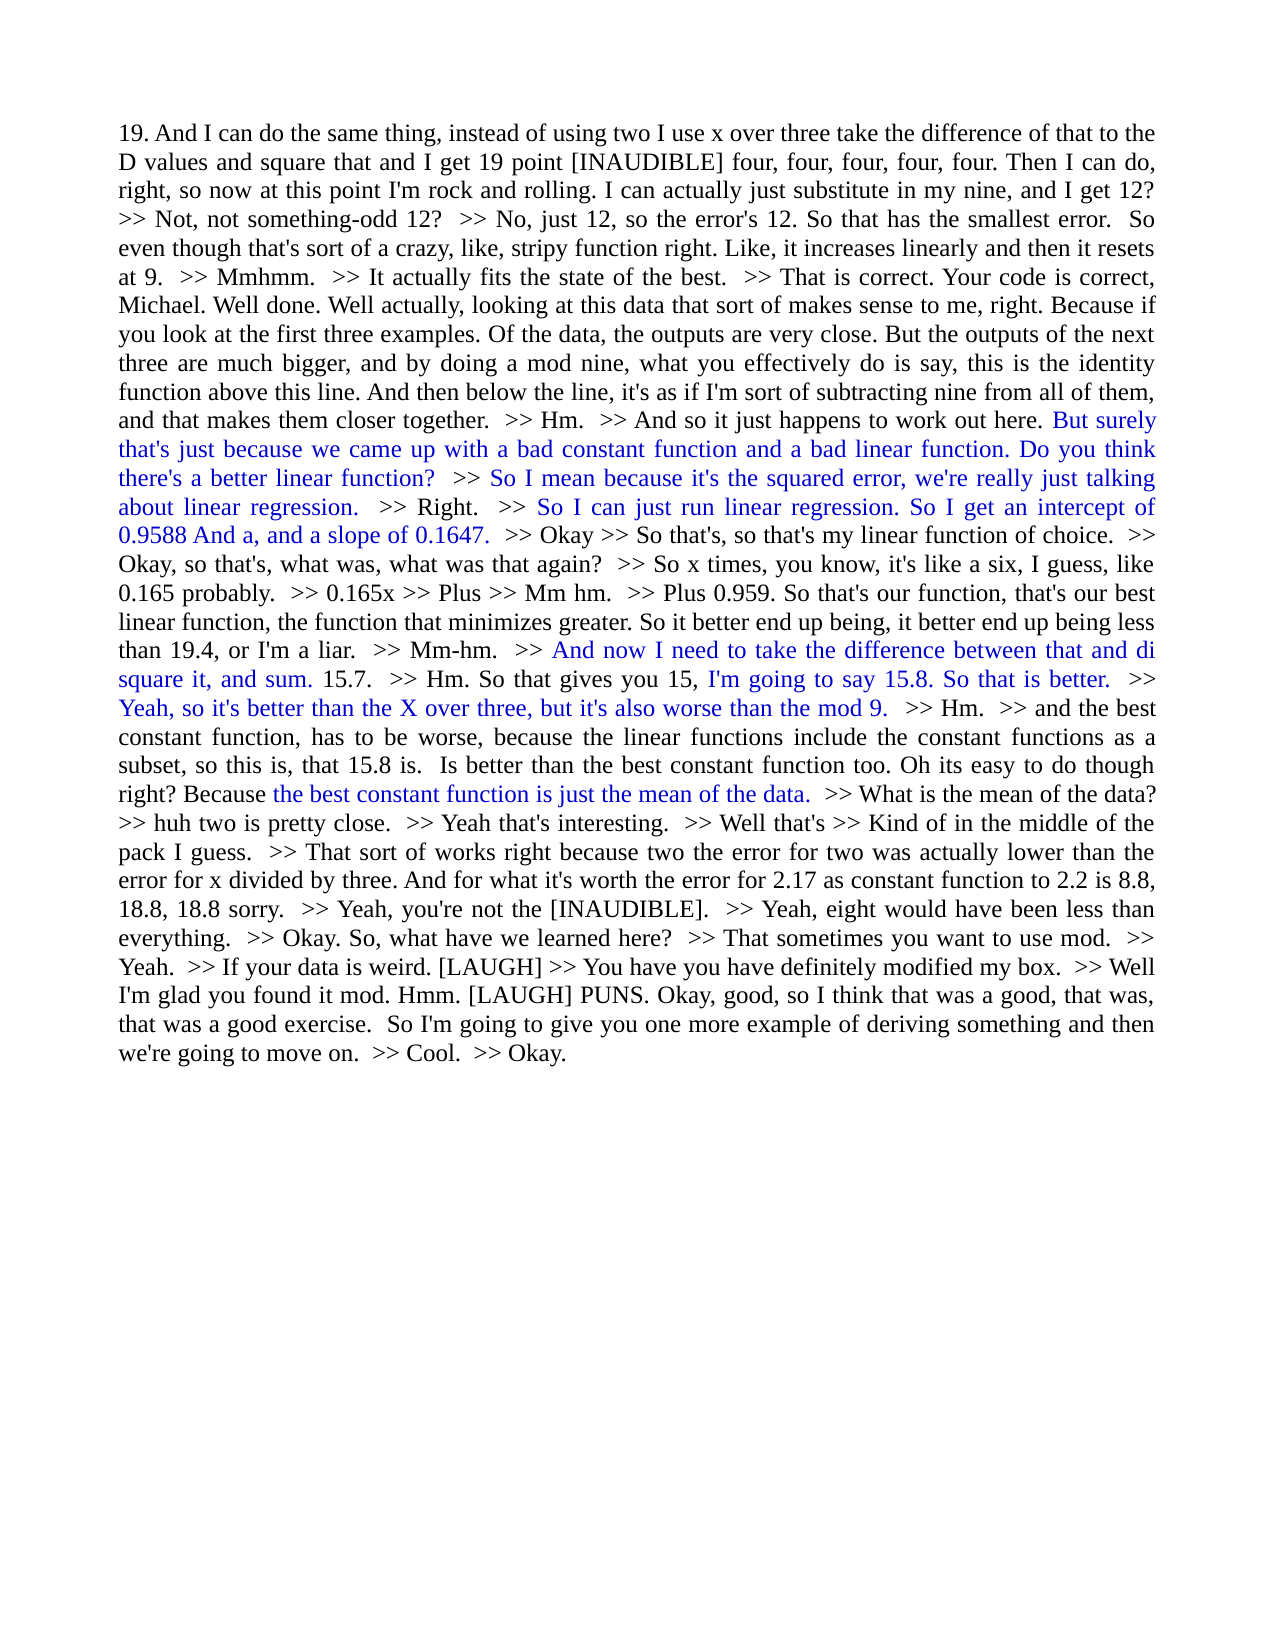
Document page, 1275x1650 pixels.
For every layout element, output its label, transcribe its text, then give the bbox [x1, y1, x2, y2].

text 19. And I can do the same thing, instead of using two I use x over three take the difference of that to the D values and square that and I get 19 point [INAUDIBLE] four, four, four, four, four. Then I can do, right, so now at this point I'm rock and rolling. I can actually just substitute in my nine, and I get 12? >> Not, not something-odd 12? >> No, just 12, so the error's 12. So that has the smallest error. So even though that's sort of a crazy, like, stripy function right. Like, it increases linearly and then it resets at 9. >> Mmhmm. >> It actually fits the state of the best. >> That is correct. Your code is correct, Michael. Well done. Well actually, looking at this data that sort of makes sense to me, right. Because if you look at the first three examples. Of the data, the outputs are very close. But the outputs of the next three are much bigger, and by doing a mod nine, what you effectively do is say, this is the identity function above this line. And then below the line, it's as if I'm sort of subtracting nine from all of them, and that makes them closer together. >> Hm. >> And so it just happens to work out here. But surely that's just because we came up with a bad constant function and a bad linear function. Do you think there's a better linear function? >> So I mean because it's the squared error, we're really just talking about linear regression. >> Right. >> So I can just run linear regression. So I get an intercept of 0.9588 And a, and a slope of 0.1647. >> Okay >> So that's, so that's my linear function of choice. >> Okay, so that's, what was, what was that again? >> So x times, you know, it's like a six, I guess, like 0.165 probably. >> 0.165x >> Plus >> Mm hm. >> Plus 0.959. So that's our function, that's our best linear function, the function that minimizes greater. So it better end up being, it better end up being less than 19.4, or I'm a liar. >> Mm-hm. >> And now I need to take the difference between that and di square it, and sum. 15.7. >> Hm. So that gives you 15, I'm going to say 15.8. So that is better. >> Yeah, so it's better than the X over three, but it's also worse than the mod 9. >> Hm. >> and the best constant function, has to be worse, because the linear functions include the constant functions as a subset, so this is, that 15.8 is. Is better than the best constant function too. Oh its easy to do though right? Because the best constant function is just the mean of the data. >> What is the mean of the data? >> huh two is pretty close. >> Yeah that's interesting. >> Well that's >> Kind of in the middle of the pack I guess. >> That sort of works right because two the error for two was actually lower than the error for x divided by three. And for what it's worth the error for 2.17 as constant function to 2.2 is 8.8, 18.8, 18.8 sorry. >> Yeah, you're not the [INAUDIBLE]. >> Yeah, eight would have been less than everything. >> Okay. So, what have we learned here? >> That sometimes you want to use mod. >> Yeah. >> If your data is weird. [LAUGH] >> You have you have definitely modified my box. >> Well I'm glad you found it mod. Hmm. [LAUGH] PUNS. Okay, good, so I think that was a good, that was, that was a good exercise. So I'm going to give you one more example of deriving something and then we're going to move on. >> Cool. >> Okay. [118, 118, 1157, 1067]
